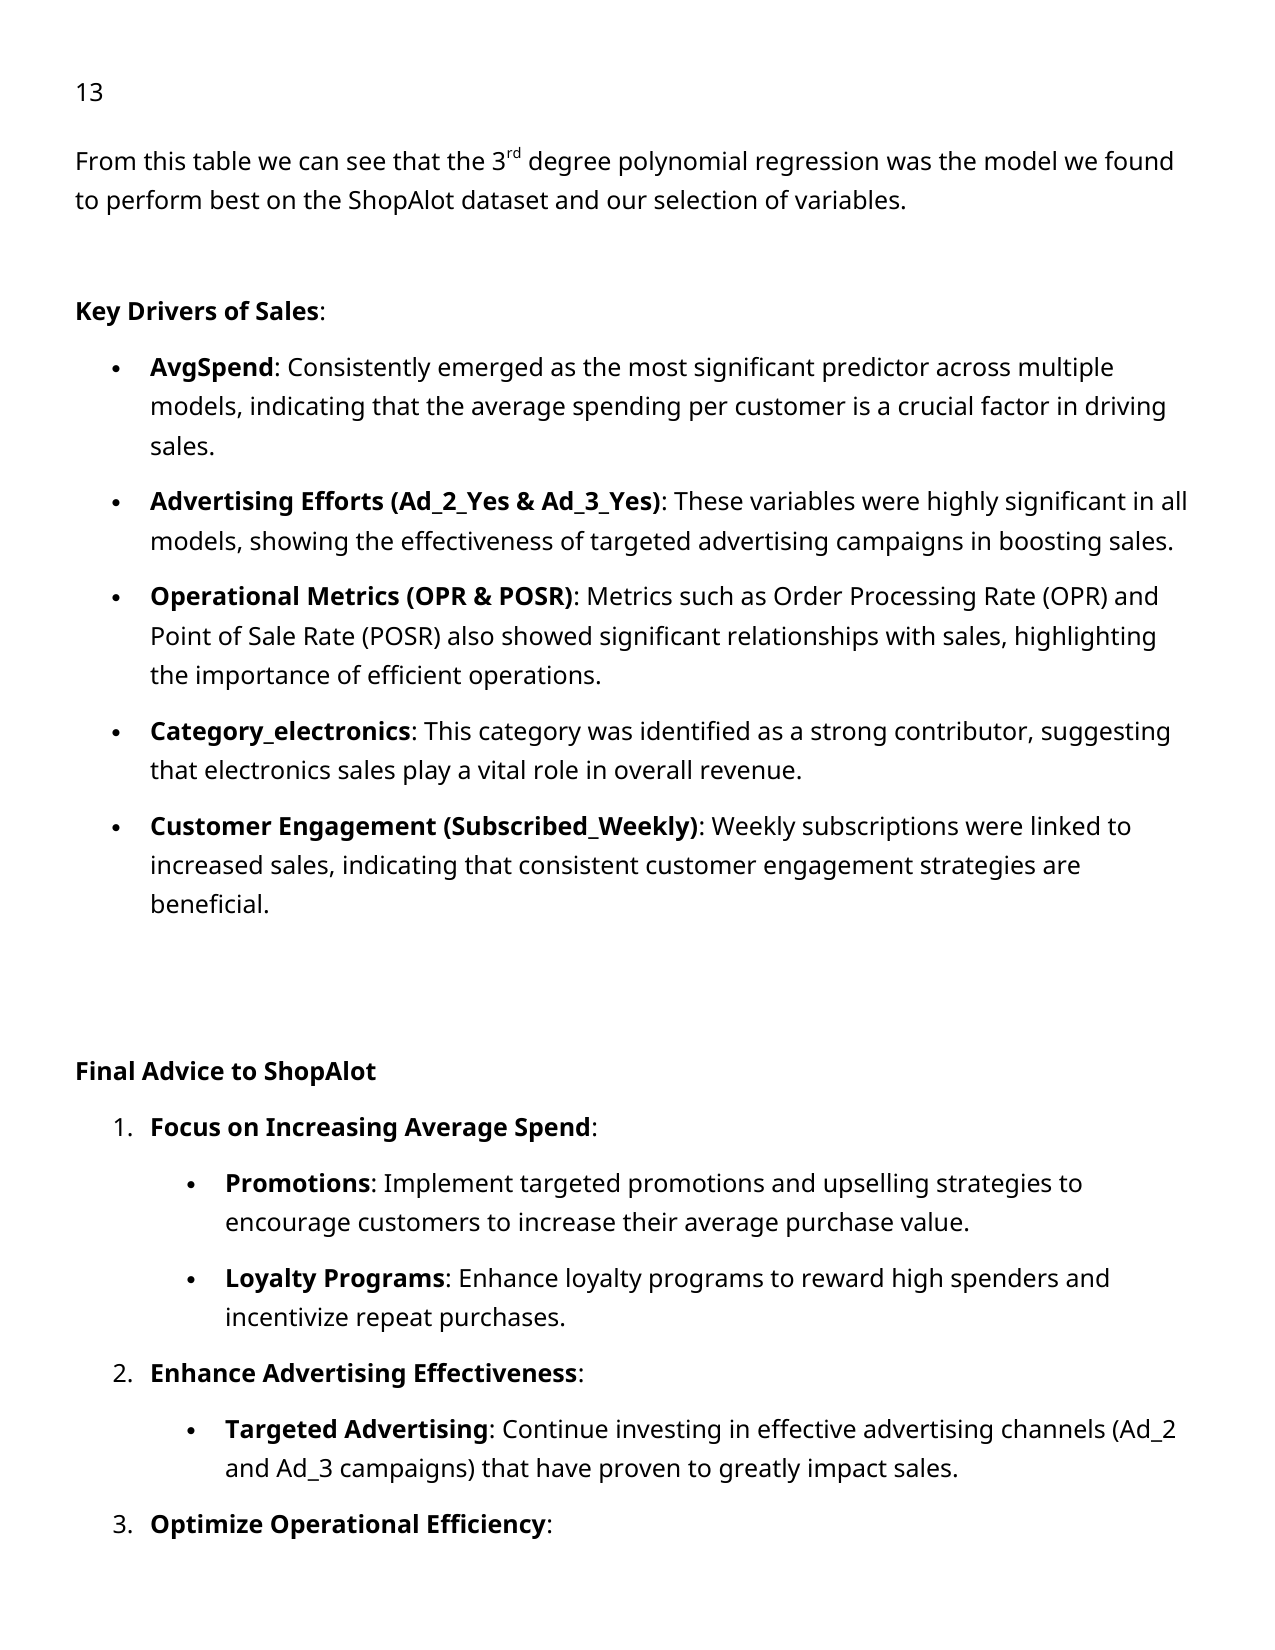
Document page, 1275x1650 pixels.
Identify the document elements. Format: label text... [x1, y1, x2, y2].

text Key Drivers of Sales: [75, 294, 1200, 328]
text From this table we can see that the 3rd degree polynomial regression was the model we found to perform best on the ShopAlot dataset and our selection of variables. [75, 143, 1200, 216]
list Loyalty Programs: Enhance loyalty programs to reward high spenders and incentivize repeat purchases. [187, 1261, 1200, 1334]
list Optimize Operational Efficiency: [112, 1506, 1200, 1541]
list Promotions: Implement targeted promotions and upselling strategies to encourage customers to increase their average purchase value. [187, 1166, 1200, 1239]
text Final Advice to ShopAlot [75, 1054, 1200, 1088]
list Enhance Advertising Effectiveness: [112, 1356, 1200, 1390]
list Customer Engagement (Subscribed_Weekly): Weekly subscriptions were linked to increased sales, indicating that consistent customer engagement strategies are beneficial. [112, 808, 1200, 921]
list AvgSpend: Consistently emerged as the most significant predictor across multiple models, indicating that the average spending per customer is a crucial factor in driving sales. [112, 350, 1200, 462]
list Category_electronics: This category was identified as a strong contributor, suggesting that electronics sales play a vital role in overall revenue. [112, 713, 1200, 786]
list Advertising Efforts (Ad_2_Yes & Ad_3_Yes): These variables were highly significant in all models, showing the effectiveness of targeted advertising campaigns in boosting sales. [112, 484, 1200, 557]
list Targeted Advertising: Continue investing in effective advertising channels (Ad_2 and Ad_3 campaigns) that have proven to greatly impact sales. [187, 1411, 1200, 1485]
list Focus on Increasing Average Spend: [112, 1110, 1200, 1144]
list Operational Metrics (OPR & POSR): Metrics such as Order Processing Rate (OPR) and Point of Sale Rate (POSR) also showed significant relationships with sales, highlighting the importance of efficient operations. [112, 579, 1200, 691]
